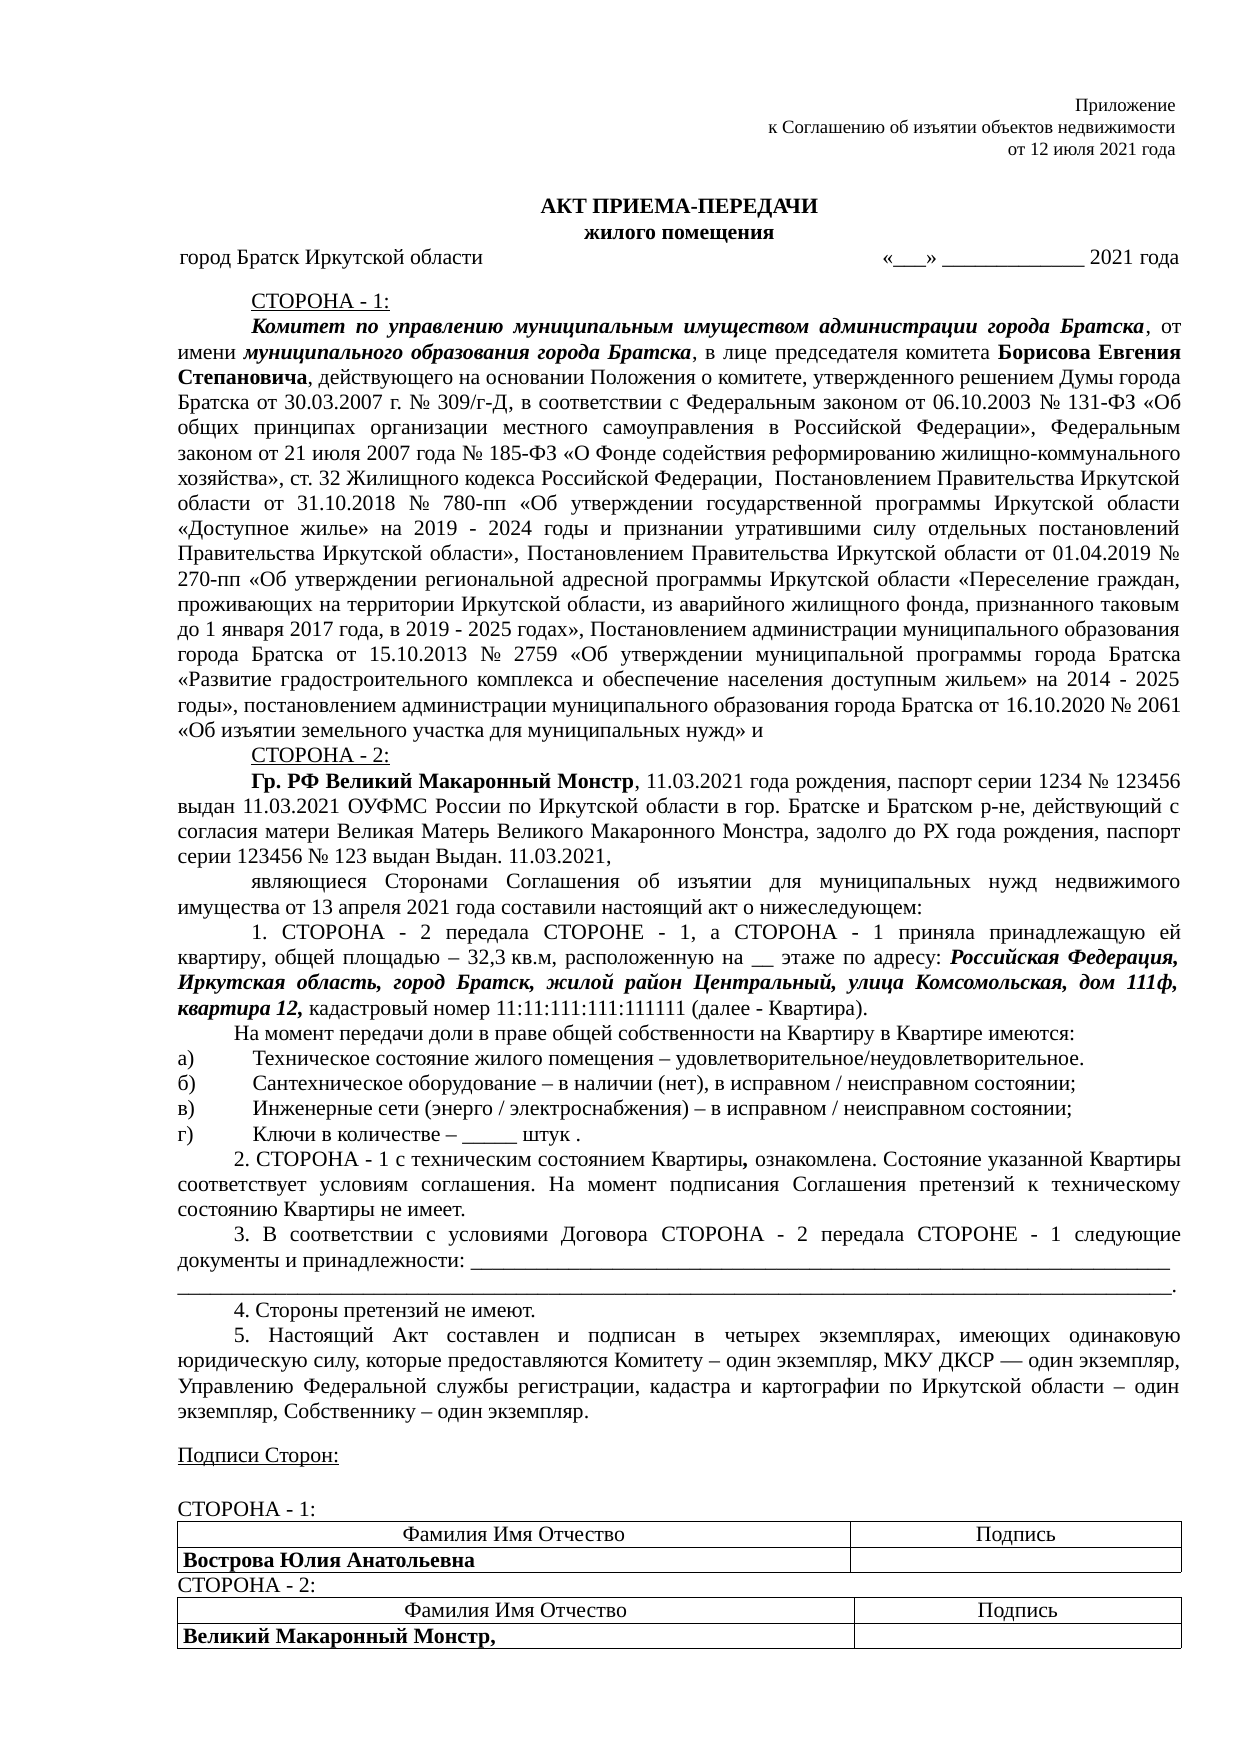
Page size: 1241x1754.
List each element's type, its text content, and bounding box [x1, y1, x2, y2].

text СТОРОНА - 1: [177, 288, 1181, 313]
table_header Фамилия Имя Отчество [178, 1598, 854, 1623]
text 1. СТОРОНА - 2 передала СТОРОНЕ - 1, а СТОРОНА - 1 приняла принадлежащую ей квартиру, общей площадью – 32,3 кв.м, расположенную на __ этаже по адресу: Российская Федерация, Иркутская область, город Братск, жилой район Центральный, улица Комсомольская, дом 111ф, квартира 12, кадастровый номер 11:11:111:111:111111 (далее - Квартира). [177, 919, 1181, 1020]
text город Братск Иркутской области «___» _____________ 2021 года [177, 244, 1181, 269]
table_header Подпись [855, 1598, 1181, 1623]
table_header [177, 89, 663, 193]
list Инженерные сети (энерго / электроснабжения) – в исправном / неисправном состоянии; [177, 1095, 1181, 1121]
text Подписи Сторон: [177, 1442, 1181, 1467]
text 4. Стороны претензий не имеют. [177, 1297, 1181, 1322]
text АКТ ПРИЕМА-ПЕРЕДАЧИ [177, 193, 1181, 219]
text Гр. РФ Великий Макаронный Монстр, 11.03.2021 года рождения, паспорт серии 1234 № 123456 выдан 11.03.2021 ОУФМС России по Иркутской области в гор. Братске и Братском р-не, действующий с согласия матери Великая Матерь Великого Макаронного Монстра, задолго до РХ года рождения, паспорт серии 123456 № 123 выдан Выдан. 11.03.2021, [177, 768, 1181, 868]
table_cell Вострова Юлия Анатольевна [178, 1548, 850, 1572]
table_cell [855, 1624, 1181, 1648]
list Ключи в количестве – _____ штук . [177, 1121, 1181, 1146]
text 3. В соответствии с условиями Договора СТОРОНА - 2 передала СТОРОНЕ - 1 следующие документы и принадлежности: ________________________________________________________________ [177, 1221, 1181, 1272]
list Техническое состояние жилого помещения – удовлетворительное/неудовлетворительное. [177, 1045, 1181, 1070]
table_header Приложение к Соглашению об изъятии объектов недвижимости от 12 июля 2021 года [663, 89, 1181, 193]
text СТОРОНА - 2: [177, 1573, 1181, 1597]
text являющиеся Сторонами Соглашения об изъятии для муниципальных нужд недвижимого имущества от 13 апреля 2021 года составили настоящий акт о нижеследующем: [177, 868, 1181, 919]
text СТОРОНА - 2: [177, 742, 1181, 768]
text ___________________________________________________________________________________________. [177, 1272, 1181, 1297]
text жилого помещения [177, 219, 1181, 244]
table_header Фамилия Имя Отчество [178, 1522, 850, 1547]
table_header Подпись [851, 1522, 1181, 1547]
text 5. Настоящий Акт составлен и подписан в четырех экземплярах, имеющих одинаковую юридическую силу, которые предоставляются Комитету – один экземпляр, МКУ ДКСР — один экземпляр, Управлению Федеральной службы регистрации, кадастра и картографии по Иркутской области – один экземпляр, Собственнику – один экземпляр. [177, 1322, 1181, 1423]
text На момент передачи доли в праве общей собственности на Квартиру в Квартире имеются: [177, 1020, 1181, 1045]
text 2. СТОРОНА - 1 с техническим состоянием Квартиры, ознакомлена. Состояние указанной Квартиры соответствует условиям соглашения. На момент подписания Соглашения претензий к техническому состоянию Квартиры не имеет. [177, 1146, 1181, 1221]
table_cell [851, 1548, 1181, 1572]
text СТОРОНА - 1: [177, 1496, 1181, 1521]
list Сантехническое оборудование – в наличии (нет), в исправном / неисправном состоянии; [177, 1070, 1181, 1095]
table_cell Великий Макаронный Монстр, [178, 1624, 854, 1648]
text Комитет по управлению муниципальным имуществом администрации города Братска, от имени муниципального образования города Братска, в лице председателя комитета Борисова Евгения Степановича, действующего на основании Положения о комитете, утвержденного решением Думы города Братска от 30.03.2007 г. № 309/г-Д, в соответствии с Федеральным законом от 06.10.2003 № 131-ФЗ «Об общих принципах организации местного самоуправления в Российской Федерации», Федеральным законом от 21 июля 2007 года № 185-ФЗ «О Фонде содействия реформированию жилищно-коммунального хозяйства», ст. 32 Жилищного кодекса Российской Федерации, Постановлением Правительства Иркутской области от 31.10.2018 № 780-пп «Об утверждении государственной программы Иркутской области «Доступное жилье» на 2019 - 2024 годы и признании утратившими силу отдельных постановлений Правительства Иркутской области», Постановлением Правительства Иркутской области от 01.04.2019 № 270-пп «Об утверждении региональной адресной программы Иркутской области «Переселение граждан, проживающих на территории Иркутской области, из аварийного жилищного фонда, признанного таковым до 1 января 2017 года, в 2019 - 2025 годах», Постановлением администрации муниципального образования города Братска от 15.10.2013 № 2759 «Об утверждении муниципальной программы города Братска «Развитие градостроительного комплекса и обеспечение населения доступным жильем» на 2014 - 2025 годы», постановлением администрации муниципального образования города Братска от 16.10.2020 № 2061 «Об изъятии земельного участка для муниципальных нужд» и [177, 313, 1181, 742]
